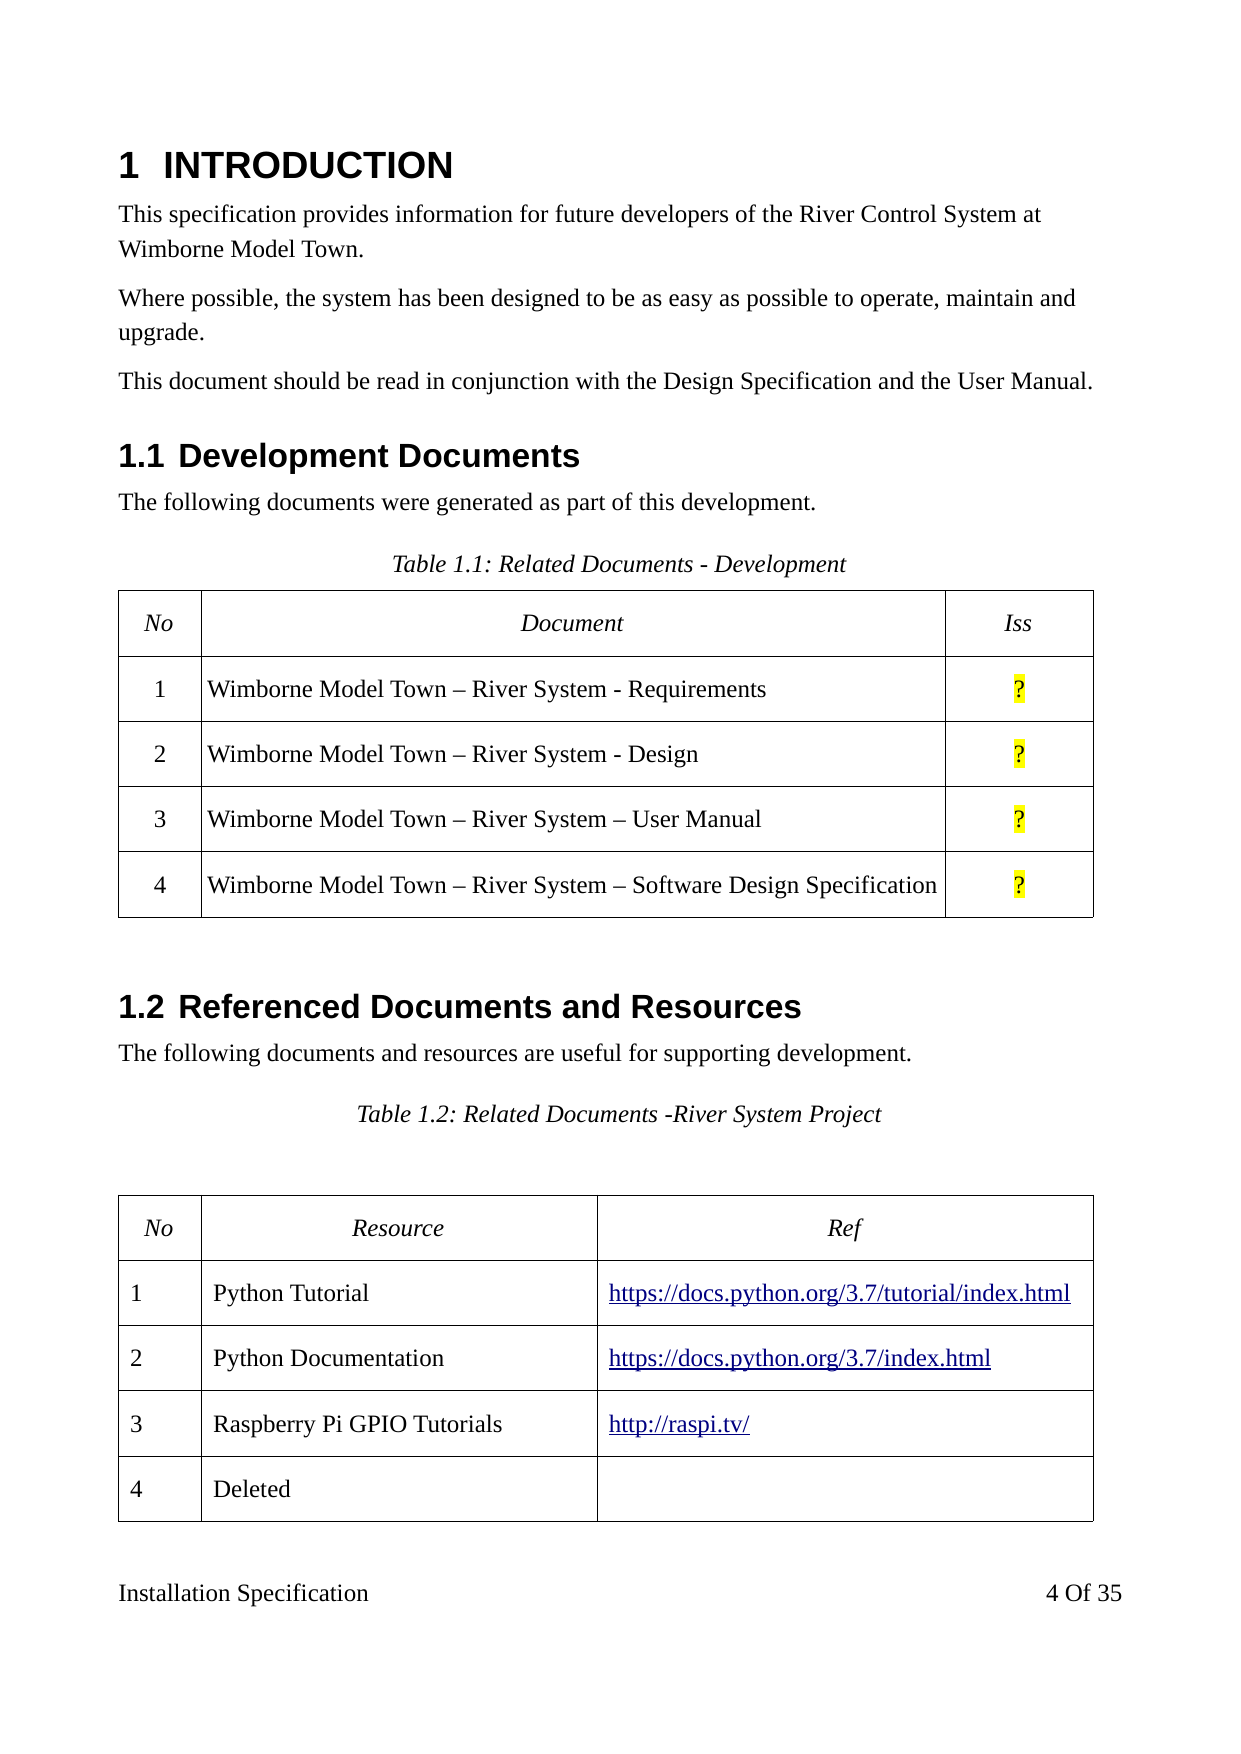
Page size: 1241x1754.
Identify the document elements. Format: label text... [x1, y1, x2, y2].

table_cell [598, 1457, 1093, 1521]
table_cell 3 [119, 1391, 201, 1456]
table_cell 4 [119, 1457, 201, 1521]
table_cell Raspberry Pi GPIO Tutorials [202, 1391, 597, 1456]
text Table 1.1: Related Documents - Development [118, 549, 1122, 578]
table_cell 1 [119, 1261, 201, 1325]
table_cell Python Documentation [202, 1326, 597, 1390]
table_header Iss [946, 591, 1093, 656]
table_header Document [202, 591, 945, 656]
table_cell 4 [119, 852, 201, 917]
table_cell ? [946, 787, 1093, 851]
table_cell 3 [119, 787, 201, 851]
text This specification provides information for future developers of the River Control System at Wimborne Model Town. [118, 199, 1122, 262]
table_header No [119, 591, 201, 656]
table_cell https://docs.python.org/3.7/tutorial/index.html [598, 1261, 1093, 1325]
table_cell ? [946, 657, 1093, 721]
text Table 1.2: Related Documents -River System Project [118, 1099, 1122, 1128]
text The following documents were generated as part of this development. [118, 487, 1122, 516]
table_cell ? [946, 852, 1093, 917]
table_cell Wimborne Model Town – River System - Requirements [202, 657, 945, 721]
table_cell 2 [119, 722, 201, 786]
text Where possible, the system has been designed to be as easy as possible to operate, maintain and upgrade. [118, 283, 1122, 346]
subtitle INTRODUCTION [118, 143, 1122, 187]
table_cell Wimborne Model Town – River System - Design [202, 722, 945, 786]
table_cell http://raspi.tv/ [598, 1391, 1093, 1456]
table_header Ref [598, 1196, 1093, 1260]
table_cell https://docs.python.org/3.7/index.html [598, 1326, 1093, 1390]
table_cell 1 [119, 657, 201, 721]
table_cell Wimborne Model Town – River System – Software Design Specification [202, 852, 945, 917]
table_cell Wimborne Model Town – River System – User Manual [202, 787, 945, 851]
table_cell ? [946, 722, 1093, 786]
table_cell Deleted [202, 1457, 597, 1521]
subtitle Development Documents [118, 436, 1122, 475]
table_header No [119, 1196, 201, 1260]
table_header Resource [202, 1196, 597, 1260]
table_cell Python Tutorial [202, 1261, 597, 1325]
text This document should be read in conjunction with the Design Specification and the User Manual. [118, 366, 1122, 395]
subtitle Referenced Documents and Resources [118, 987, 1122, 1025]
text The following documents and resources are useful for supporting development. [118, 1038, 1122, 1067]
table_cell 2 [119, 1326, 201, 1390]
